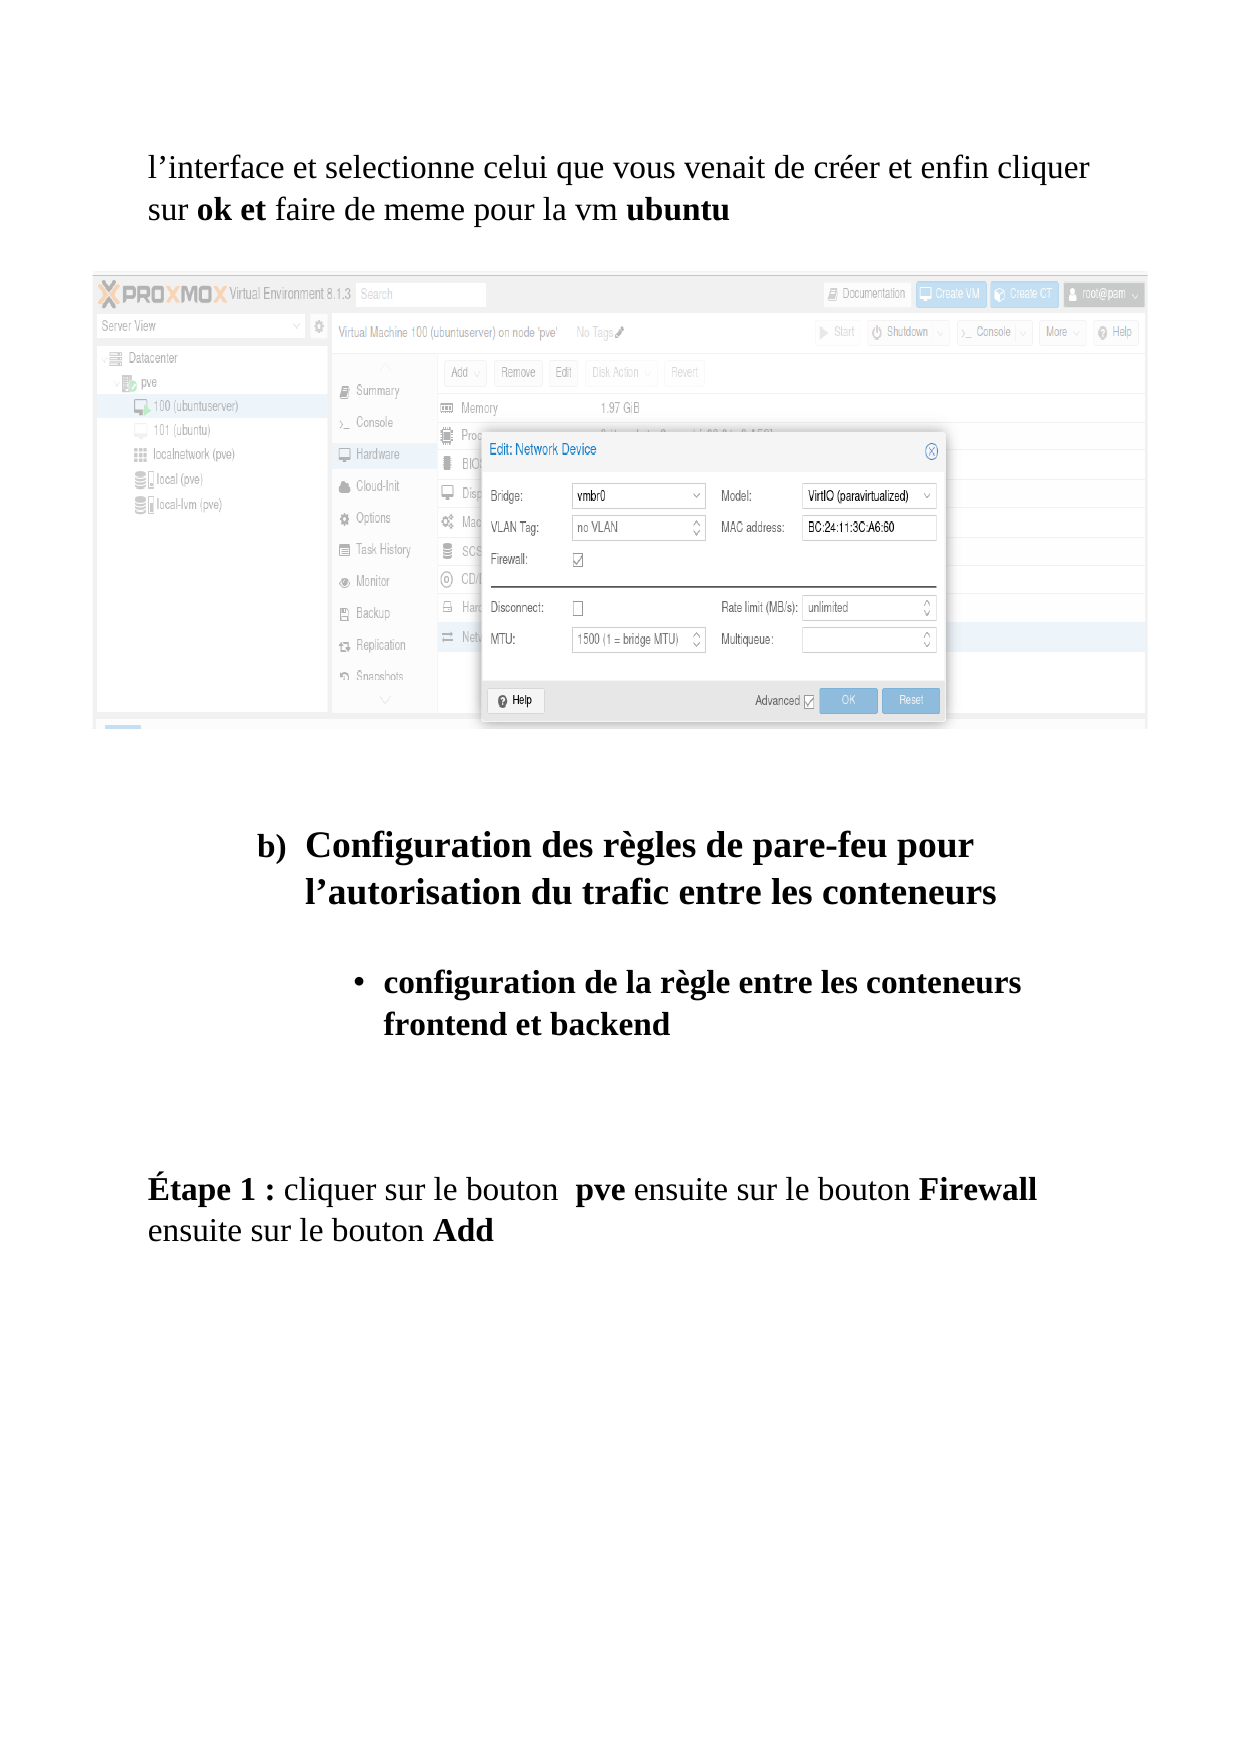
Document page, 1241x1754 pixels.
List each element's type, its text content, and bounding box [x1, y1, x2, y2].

text l’interface et selectionne celui que vous venait de créer et enfin cliquer sur ok et faire de meme pour la vm ubuntu [148, 148, 1093, 227]
list configuration de la règle entre les conteneurs frontend et backend [365, 963, 1093, 1042]
picture [92, 271, 1148, 729]
list Configuration des règles de pare-feu pour l’autorisation du trafic entre les conteneurs [287, 823, 1093, 913]
text Étape 1 : cliquer sur le bouton pve ensuite sur le bouton Firewall ensuite sur le bouton Add [148, 1169, 1093, 1249]
